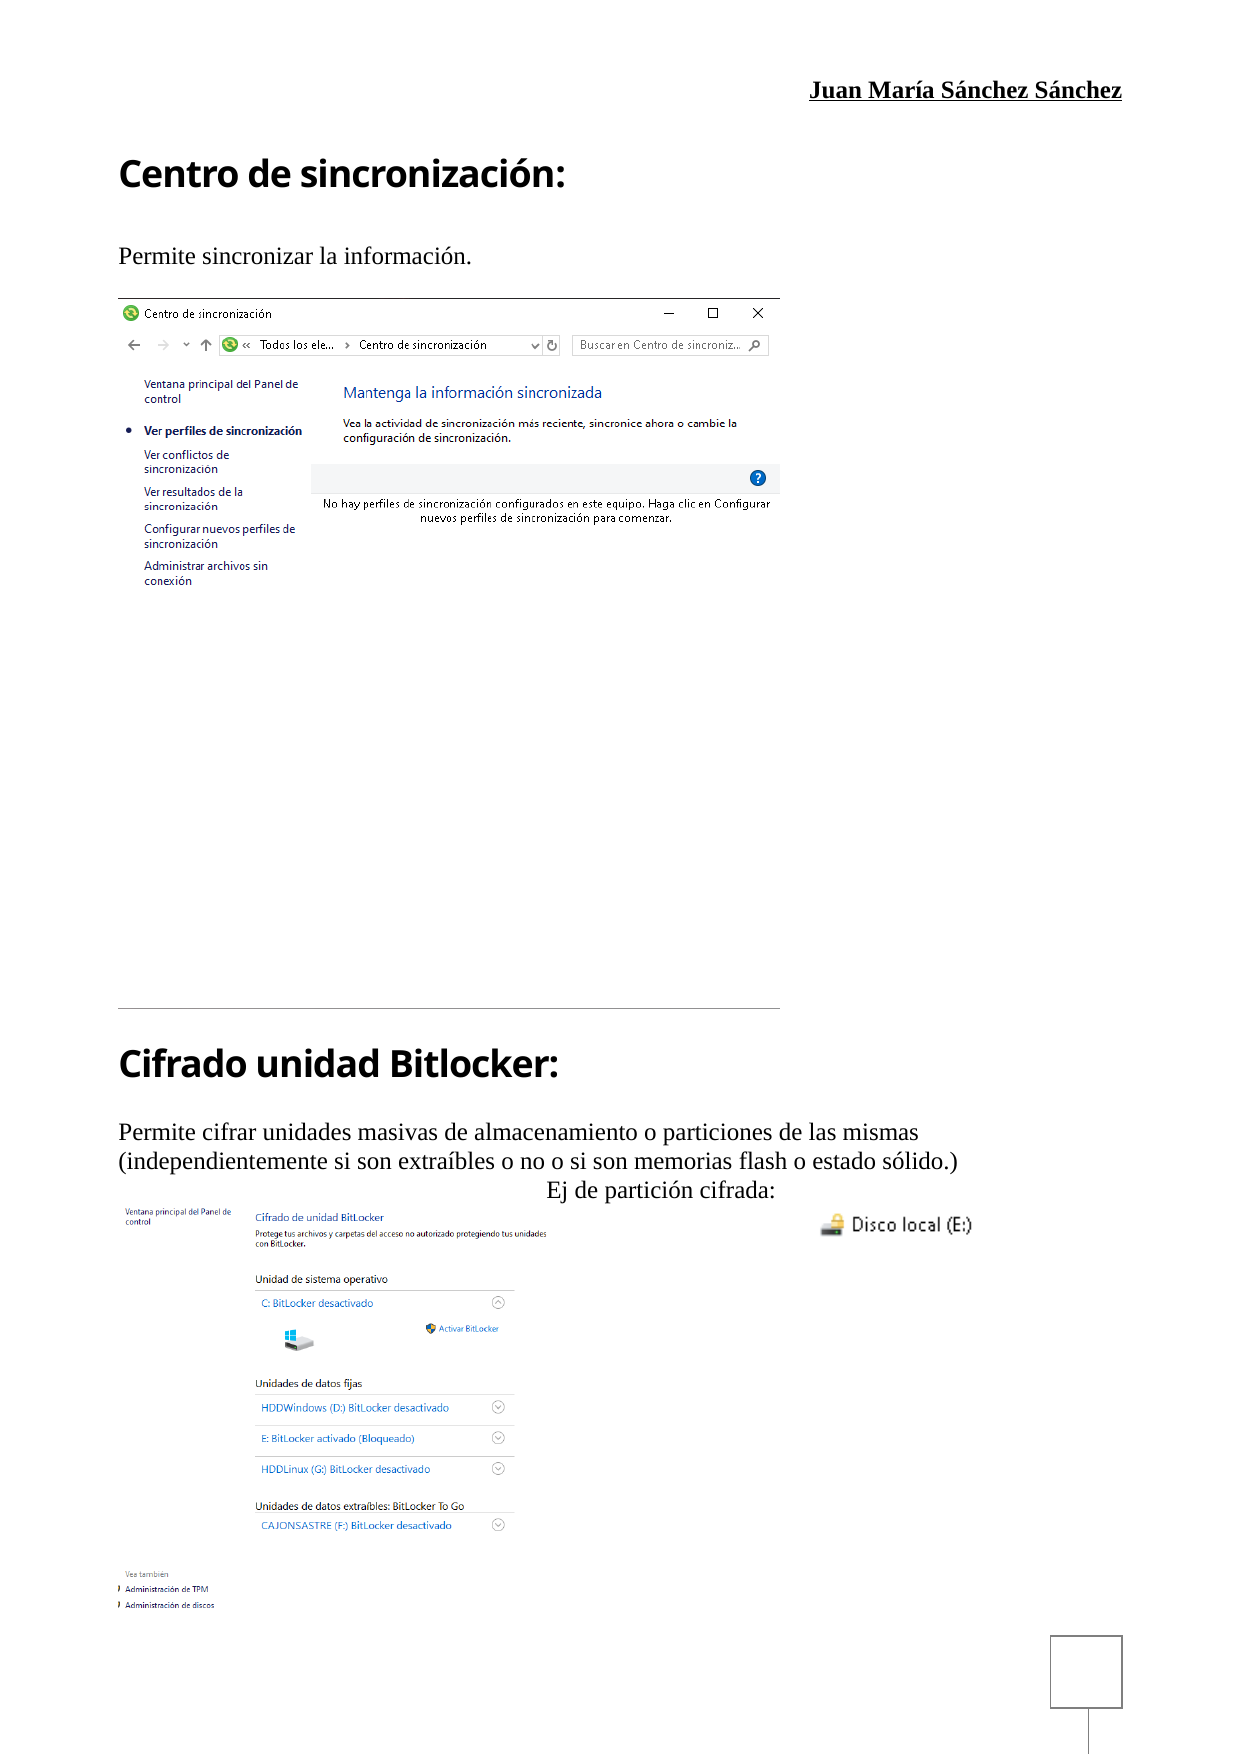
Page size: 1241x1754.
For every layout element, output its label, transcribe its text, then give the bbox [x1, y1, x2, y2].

text Ej de partición cifrada: [118, 1175, 1122, 1618]
text Cifrado unidad Bitlocker: [118, 1038, 1122, 1089]
text Permite cifrar unidades masivas de almacenamiento o particiones de las mismas (independientemente si son extraíbles o no o si son memorias flash o estado sólido.) [118, 1117, 1122, 1175]
text Centro de sincronización: [118, 147, 1122, 198]
text Permite sincronizar la información. [118, 241, 1122, 270]
